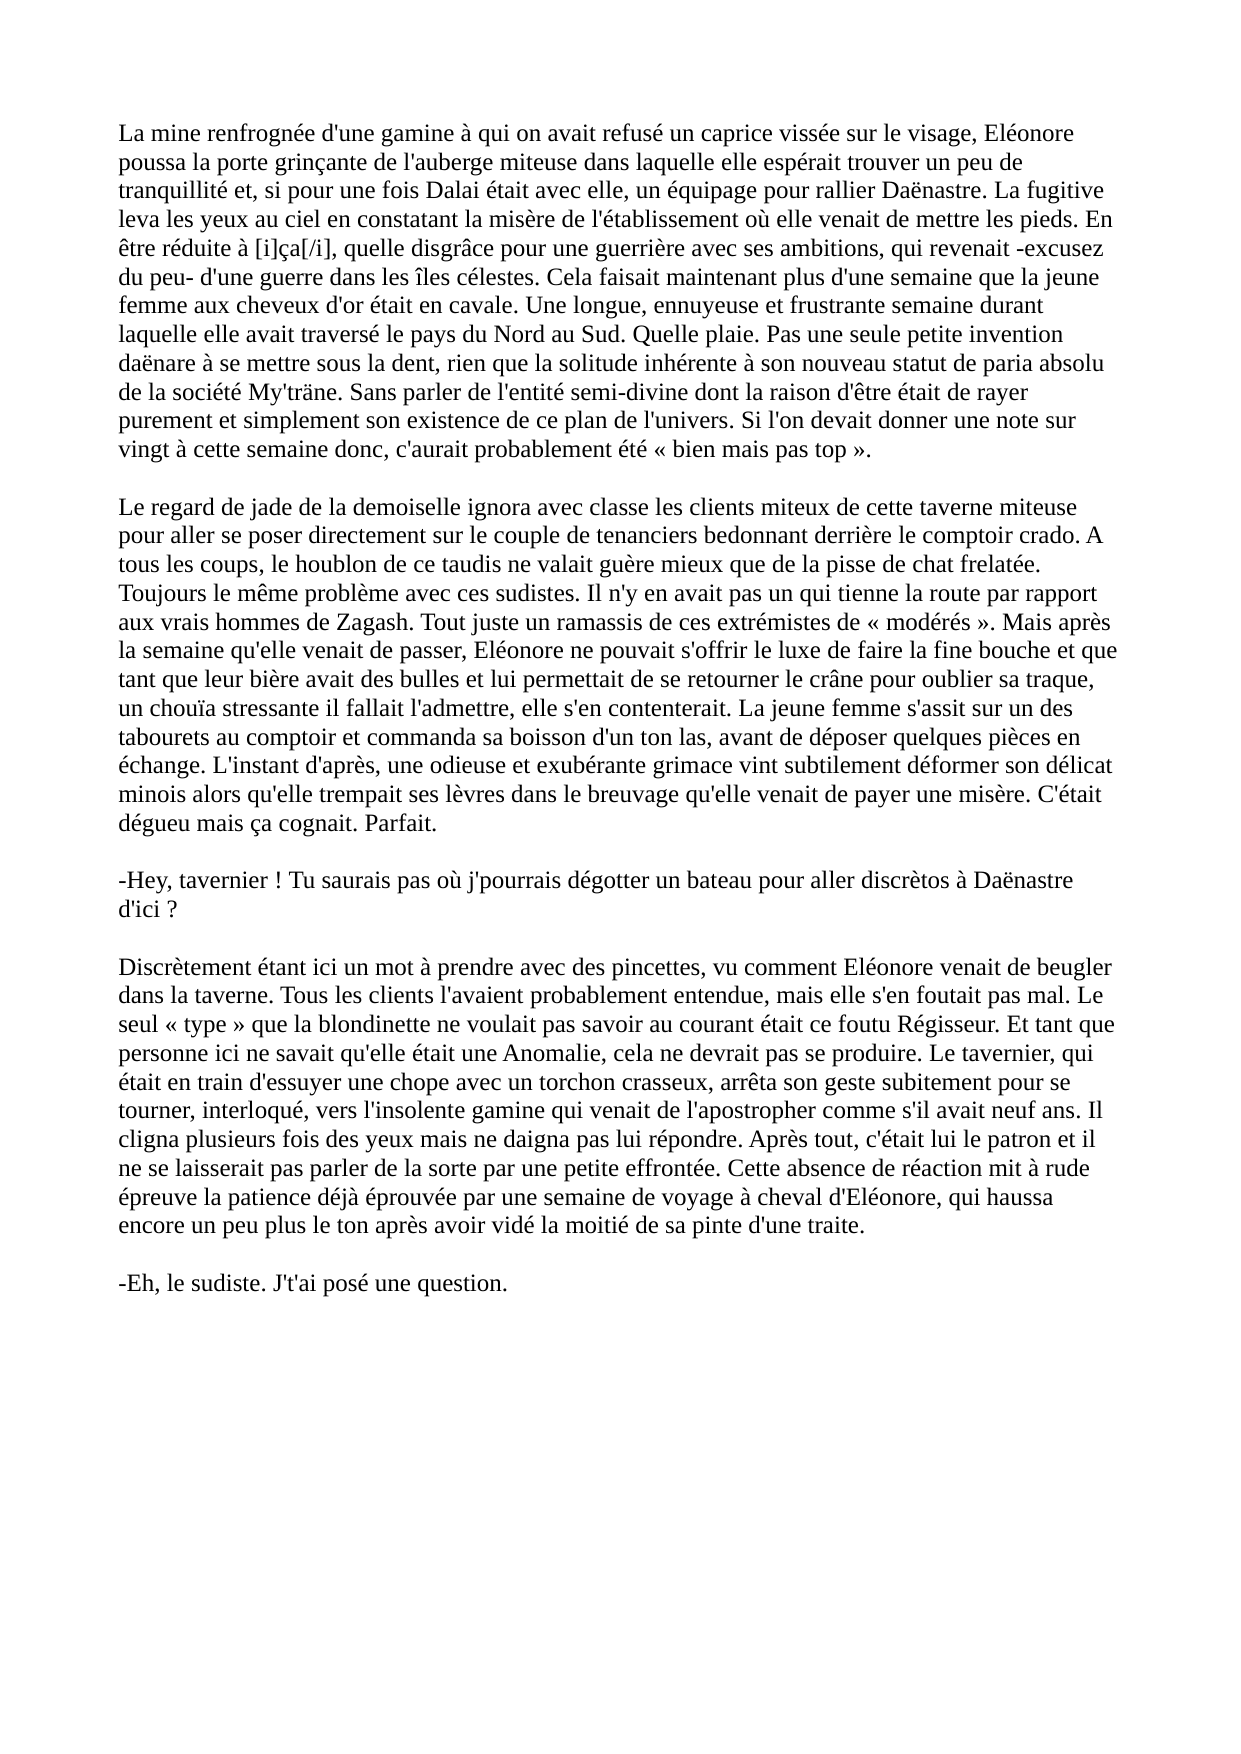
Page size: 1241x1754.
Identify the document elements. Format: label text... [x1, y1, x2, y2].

text Discrètement étant ici un mot à prendre avec des pincettes, vu comment Eléonore venait de beugler dans la taverne. Tous les clients l'avaient probablement entendue, mais elle s'en foutait pas mal. Le seul « type » que la blondinette ne voulait pas savoir au courant était ce foutu Régisseur. Et tant que personne ici ne savait qu'elle était une Anomalie, cela ne devrait pas se produire. Le tavernier, qui était en train d'essuyer une chope avec un torchon crasseux, arrêta son geste subitement pour se tourner, interloqué, vers l'insolente gamine qui venait de l'apostropher comme s'il avait neuf ans. Il cligna plusieurs fois des yeux mais ne daigna pas lui répondre. Après tout, c'était lui le patron et il ne se laisserait pas parler de la sorte par une petite effrontée. Cette absence de réaction mit à rude épreuve la patience déjà éprouvée par une semaine de voyage à cheval d'Eléonore, qui haussa encore un peu plus le ton après avoir vidé la moitié de sa pinte d'une traite. [118, 952, 1122, 1239]
text -Hey, tavernier ! Tu saurais pas où j'pourrais dégotter un bateau pour aller discrètos à Daënastre d'ici ? [118, 866, 1122, 923]
text La mine renfrognée d'une gamine à qui on avait refusé un caprice vissée sur le visage, Eléonore poussa la porte grinçante de l'auberge miteuse dans laquelle elle espérait trouver un peu de tranquillité et, si pour une fois Dalai était avec elle, un équipage pour rallier Daënastre. La fugitive leva les yeux au ciel en constatant la misère de l'établissement où elle venait de mettre les pieds. En être réduite à [i]ça[/i], quelle disgrâce pour une guerrière avec ses ambitions, qui revenait -excusez du peu- d'une guerre dans les îles célestes. Cela faisait maintenant plus d'une semaine que la jeune femme aux cheveux d'or était en cavale. Une longue, ennuyeuse et frustrante semaine durant laquelle elle avait traversé le pays du Nord au Sud. Quelle plaie. Pas une seule petite invention daënare à se mettre sous la dent, rien que la solitude inhérente à son nouveau statut de paria absolu de la société My'träne. Sans parler de l'entité semi-divine dont la raison d'être était de rayer purement et simplement son existence de ce plan de l'univers. Si l'on devait donner une note sur vingt à cette semaine donc, c'aurait probablement été « bien mais pas top ». [118, 118, 1122, 463]
text Le regard de jade de la demoiselle ignora avec classe les clients miteux de cette taverne miteuse pour aller se poser directement sur le couple de tenanciers bedonnant derrière le comptoir crado. A tous les coups, le houblon de ce taudis ne valait guère mieux que de la pisse de chat frelatée. Toujours le même problème avec ces sudistes. Il n'y en avait pas un qui tienne la route par rapport aux vrais hommes de Zagash. Tout juste un ramassis de ces extrémistes de « modérés ». Mais après la semaine qu'elle venait de passer, Eléonore ne pouvait s'offrir le luxe de faire la fine bouche et que tant que leur bière avait des bulles et lui permettait de se retourner le crâne pour oublier sa traque, un chouïa stressante il fallait l'admettre, elle s'en contenterait. La jeune femme s'assit sur un des tabourets au comptoir et commanda sa boisson d'un ton las, avant de déposer quelques pièces en échange. L'instant d'après, une odieuse et exubérante grimace vint subtilement déformer son délicat minois alors qu'elle trempait ses lèvres dans le breuvage qu'elle venait de payer une misère. C'était dégueu mais ça cognait. Parfait. [118, 492, 1122, 837]
text -Eh, le sudiste. J't'ai posé une question. [118, 1268, 1122, 1297]
